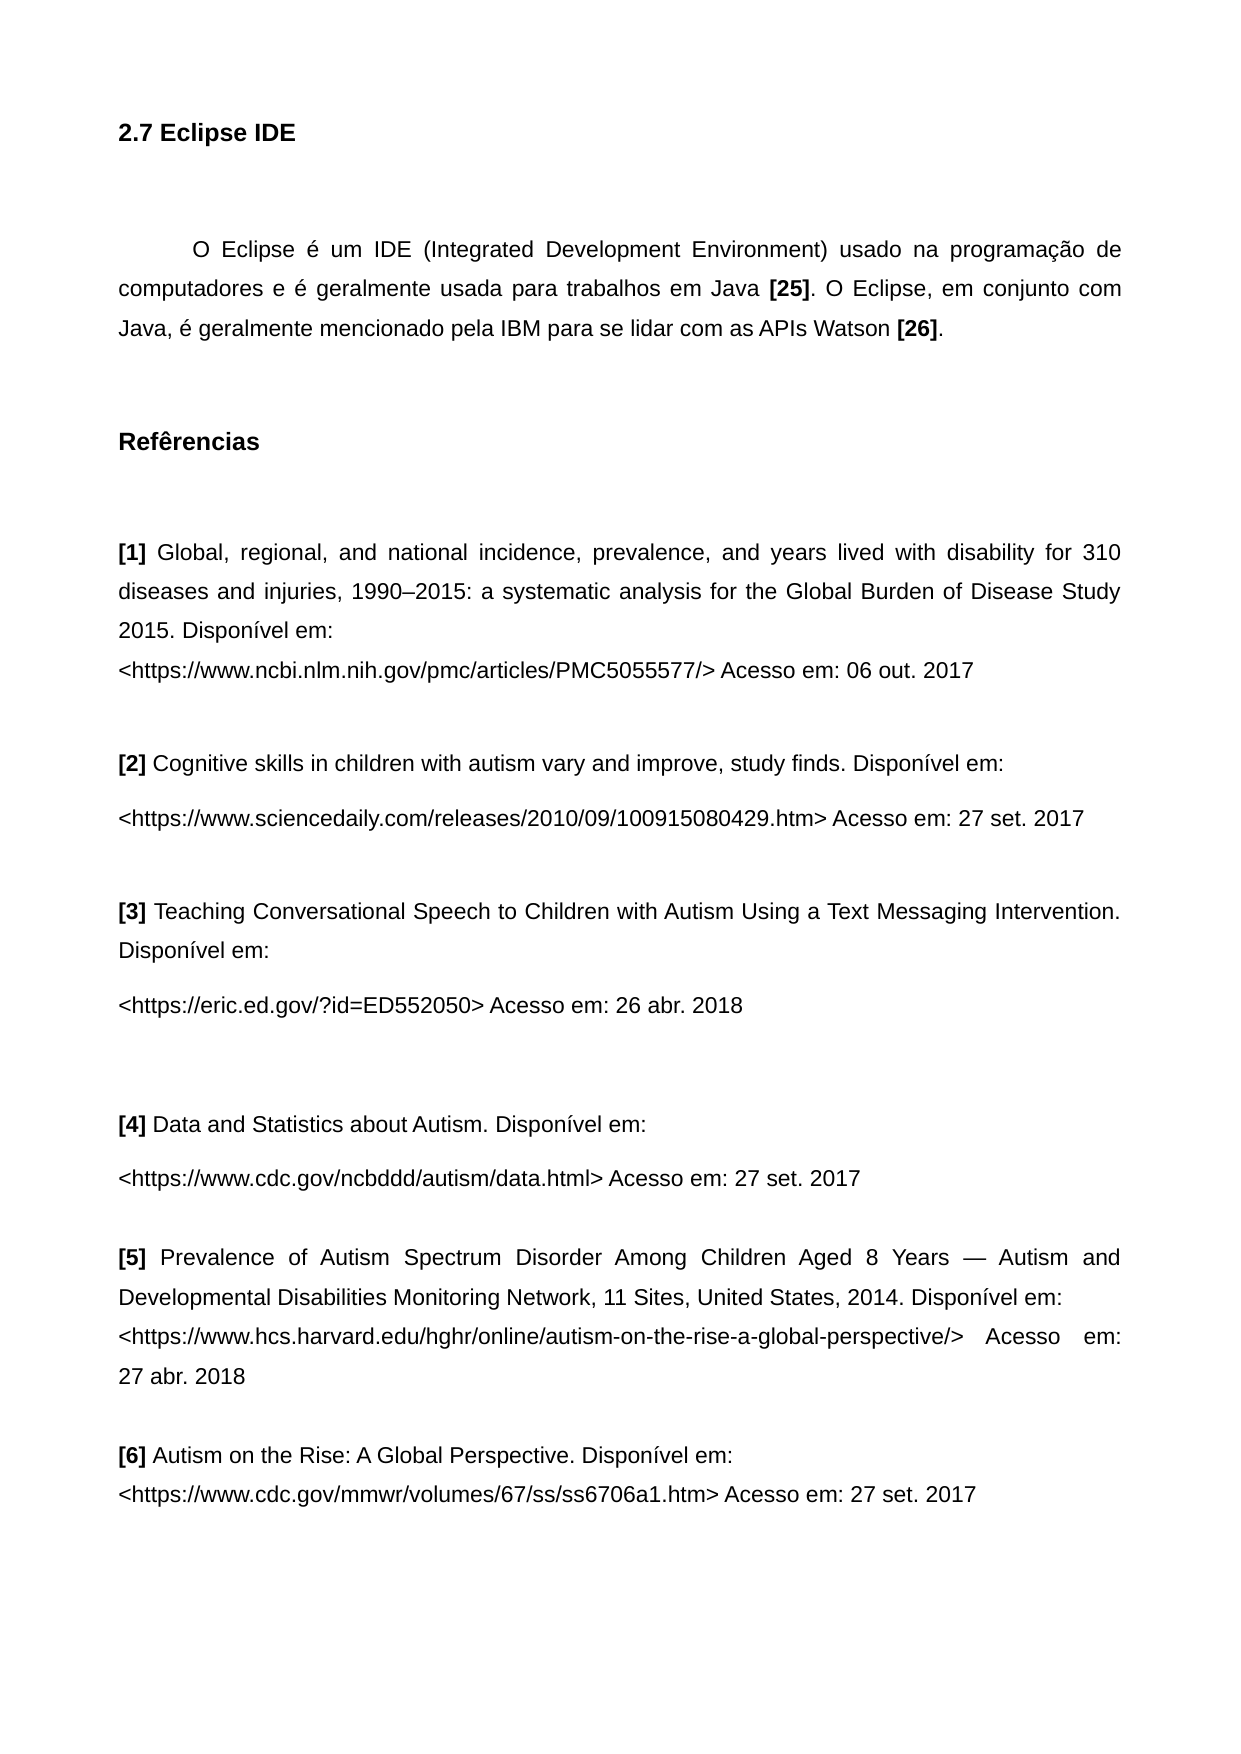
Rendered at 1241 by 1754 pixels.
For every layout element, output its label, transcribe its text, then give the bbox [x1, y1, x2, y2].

text [5] Prevalence of Autism Spectrum Disorder Among Children Aged 8 Years — Autism and Developmental Disabilities Monitoring Network, 11 Sites, United States, 2014. Disponível em: [118, 1244, 1122, 1310]
text [6] Autism on the Rise: A Global Perspective. Disponível em: [118, 1442, 1122, 1468]
text [2] Cognitive skills in children with autism vary and improve, study finds. Disponível em: [118, 750, 1122, 777]
text <https://www.cdc.gov/mmwr/volumes/67/ss/ss6706a1.htm> Acesso em: 27 set. 2017 [118, 1481, 1122, 1507]
text <https://www.sciencedaily.com/releases/2010/09/100915080429.htm> Acesso em: 27 set. 2017 [118, 804, 1122, 831]
text <https://www.hcs.harvard.edu/hghr/online/autism-on-the-rise-a-global-perspective/> Acesso em: 27 abr. 2018 [118, 1323, 1122, 1389]
text O Eclipse é um IDE (Integrated Development Environment) usado na programação de computadores e é geralmente usada para trabalhos em Java [25]. O Eclipse, em conjunto com Java, é geralmente mencionado pela IBM para se lidar com as APIs Watson [26]. [118, 233, 1122, 341]
text <https://eric.ed.gov/?id=ED552050> Acesso em: 26 abr. 2018 [118, 992, 1122, 1018]
text 2.7 Eclipse IDE [118, 118, 1122, 147]
text [3] Teaching Conversational Speech to Children with Autism Using a Text Messaging Intervention. Disponível em: [118, 898, 1122, 964]
text [4] Data and Statistics about Autism. Disponível em: [118, 1111, 1122, 1138]
text Refêrencias [118, 427, 1122, 455]
text <https://www.ncbi.nlm.nih.gov/pmc/articles/PMC5055577/> Acesso em: 06 out. 2017 [118, 657, 1122, 683]
text [1] Global, regional, and national incidence, prevalence, and years lived with disability for 310 diseases and injuries, 1990–2015: a systematic analysis for the Global Burden of Disease Study 2015. Disponível em: [118, 538, 1122, 644]
text <https://www.cdc.gov/ncbddd/autism/data.html> Acesso em: 27 set. 2017 [118, 1165, 1122, 1192]
